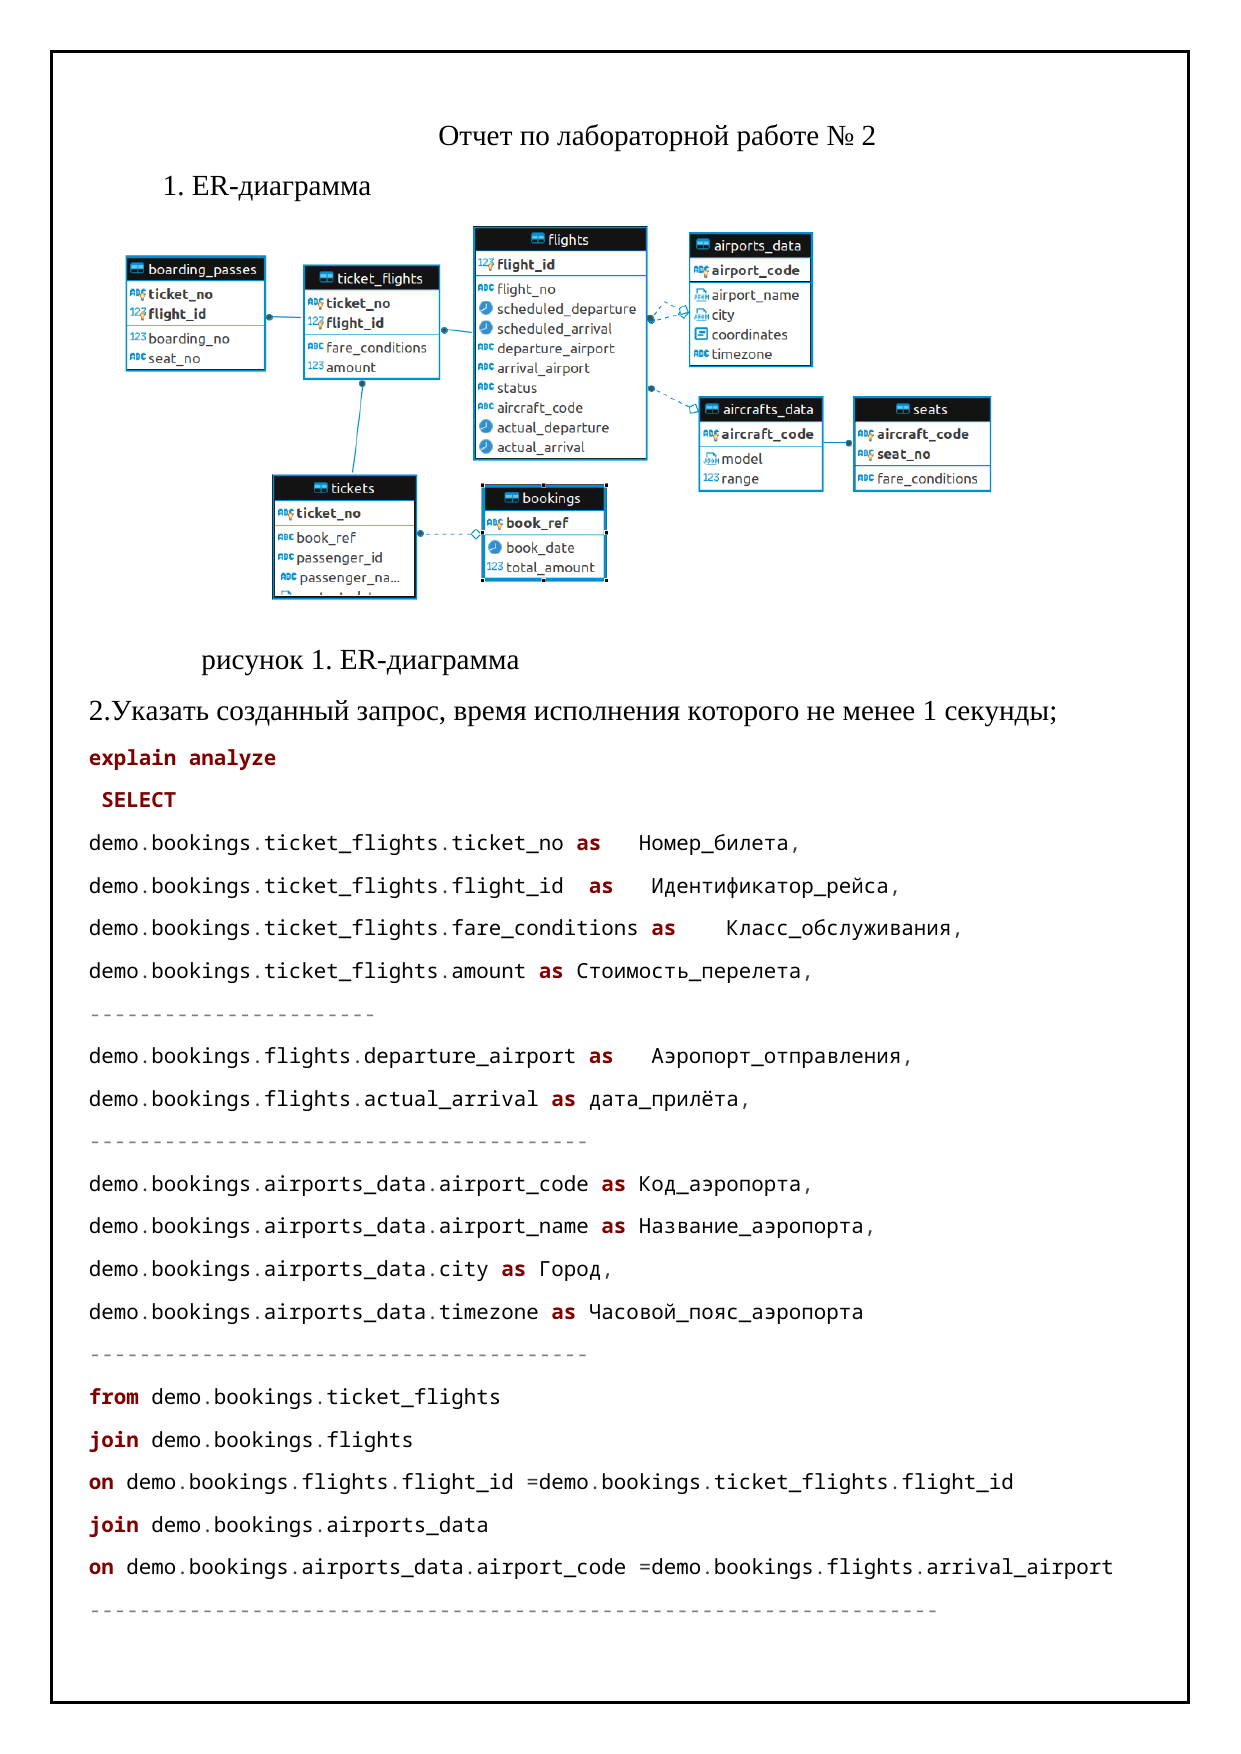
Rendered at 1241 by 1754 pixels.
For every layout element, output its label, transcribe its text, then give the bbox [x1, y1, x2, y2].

text demo.bookings.ticket_flights.amount as Стоимость_перелета, [89, 956, 1152, 984]
picture [125, 218, 1115, 609]
text demo.bookings.airports_data.airport_name as Название_аэропорта, [89, 1212, 1152, 1240]
picture [128, 259, 263, 279]
text demo.bookings.ticket_flights.ticket_no as Номер_билета, [89, 828, 1152, 857]
text demo.bookings.airports_data.airport_code as Код_аэропорта, [89, 1169, 1152, 1197]
text ---------------------------------------- [89, 1126, 1152, 1155]
text ----------------------- [89, 999, 1152, 1027]
text on demo.bookings.airports_data.airport_code =demo.bookings.flights.arrival_airport [89, 1552, 1152, 1581]
list 2.Указать созданный запрос, время исполнения которого не менее 1 секунды; [89, 693, 1152, 726]
text demo.bookings.airports_data.timezone as Часовой_пояс_аэропорта [89, 1297, 1152, 1325]
text join demo.bookings.flights [89, 1425, 1152, 1453]
text join demo.bookings.airports_data [89, 1510, 1152, 1538]
text ---------------------------------------- [89, 1339, 1152, 1368]
text explain analyze [89, 743, 1152, 771]
text demo.bookings.ticket_flights.flight_id as Идентификатор_рейса, [89, 871, 1152, 899]
text demo.bookings.flights.actual_arrival as дата_прилётa, [89, 1084, 1152, 1112]
text -------------------------------------------------------------------- [89, 1595, 1152, 1623]
text from demo.bookings.ticket_flights [89, 1382, 1152, 1411]
text demo.bookings.flights.departure_airport as Аэропорт_отправления, [89, 1041, 1152, 1070]
text SELECT [89, 786, 1152, 814]
text on demo.bookings.flights.flight_id =demo.bookings.ticket_flights.flight_id [89, 1467, 1152, 1496]
text 1. ER-диаграмма [162, 168, 1152, 202]
picture [128, 282, 263, 369]
text Отчет по лабораторной работе № 2 [162, 118, 1152, 152]
list рисунок 1. ER-диаграмма [164, 219, 1152, 676]
text demo.bookings.ticket_flights.fare_conditions as Класс_обслуживания, [89, 913, 1152, 942]
text demo.bookings.airports_data.city as Город, [89, 1254, 1152, 1283]
